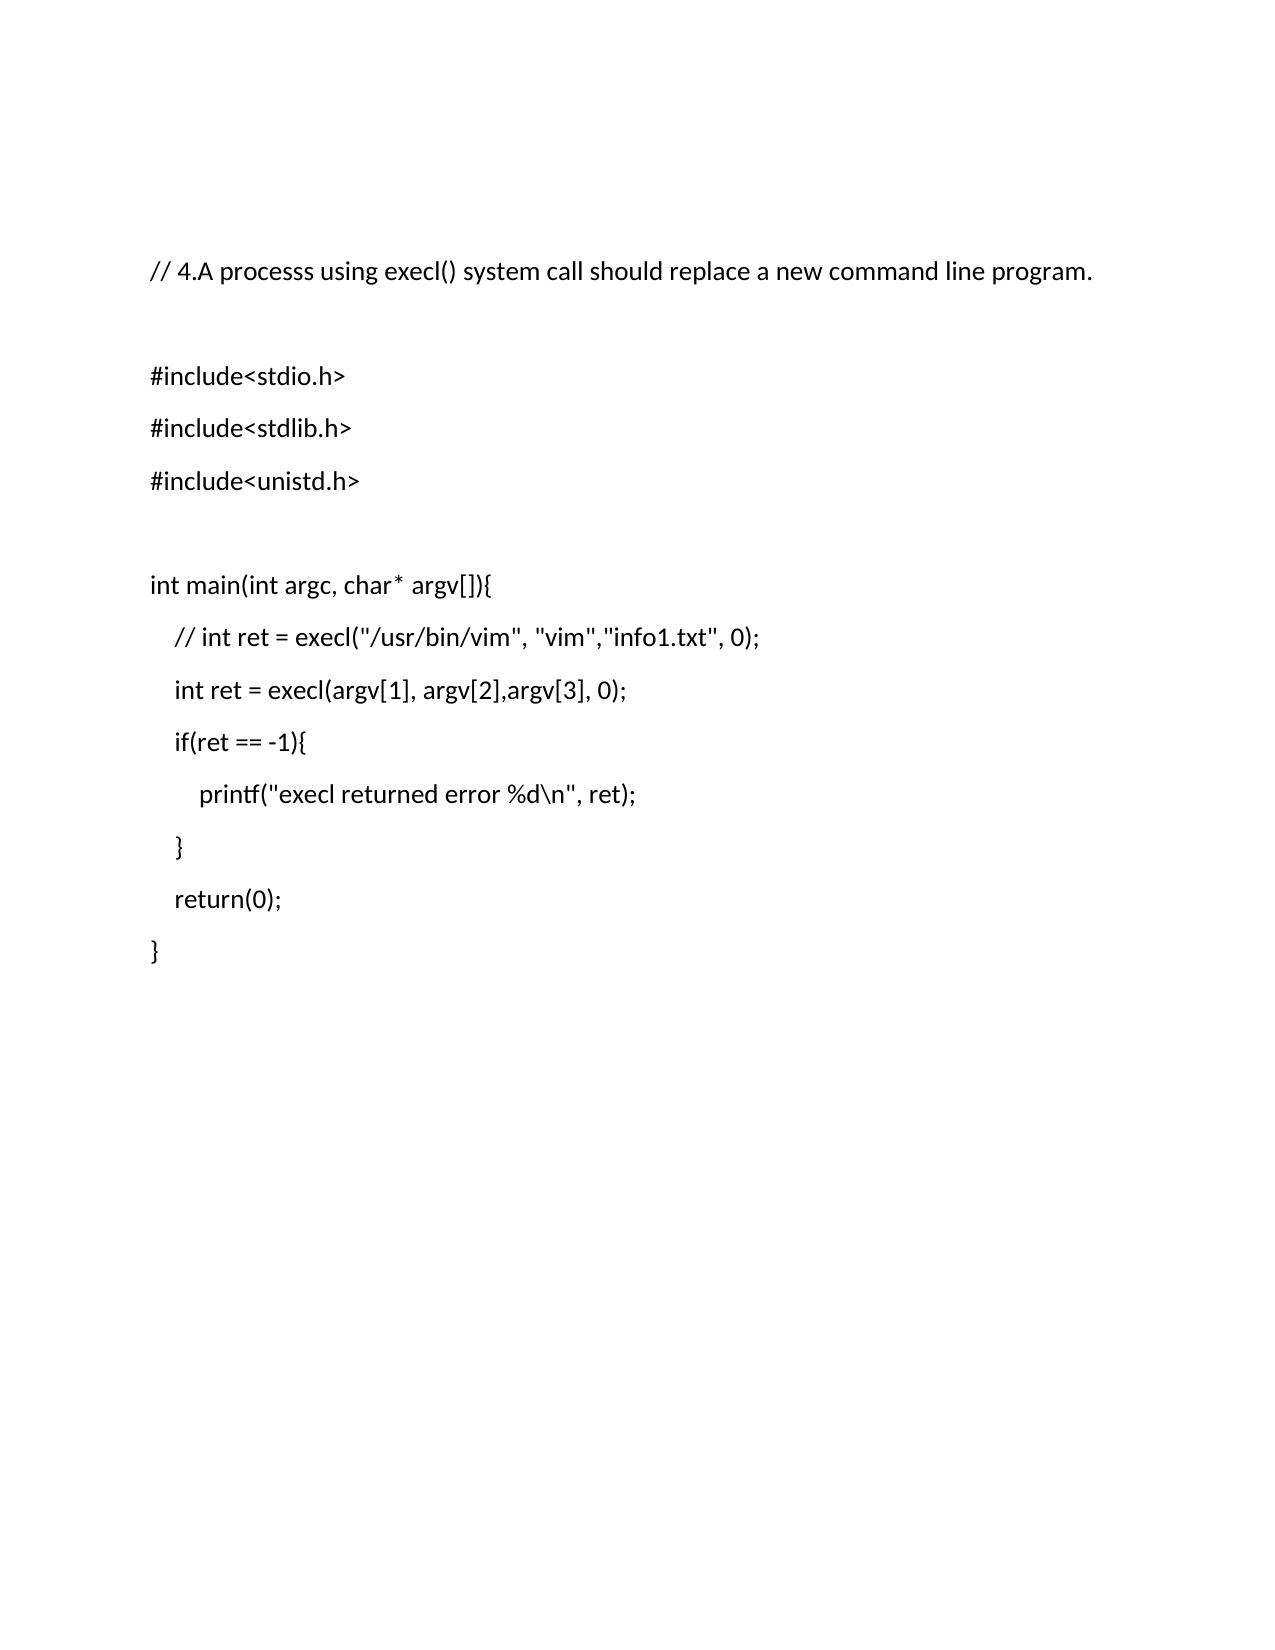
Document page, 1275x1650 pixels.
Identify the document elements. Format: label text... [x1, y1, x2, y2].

text } [150, 934, 1125, 967]
text int main(int argc, char* argv[]){ [150, 568, 1125, 601]
text printf("execl returned error %d\n", ret); [150, 777, 1125, 811]
text #include<unistd.h> [150, 464, 1125, 497]
text // int ret = execl("/usr/bin/vim", "vim","info1.txt", 0); [150, 621, 1125, 654]
text // 4.A processs using execl() system call should replace a new command line program. [150, 254, 1125, 288]
text #include<stdlib.h> [150, 411, 1125, 444]
text return(0); [150, 882, 1125, 915]
text if(ret == -1){ [150, 725, 1125, 758]
text #include<stdio.h> [150, 359, 1125, 392]
text } [150, 830, 1125, 863]
text int ret = execl(argv[1], argv[2],argv[3], 0); [150, 673, 1125, 706]
